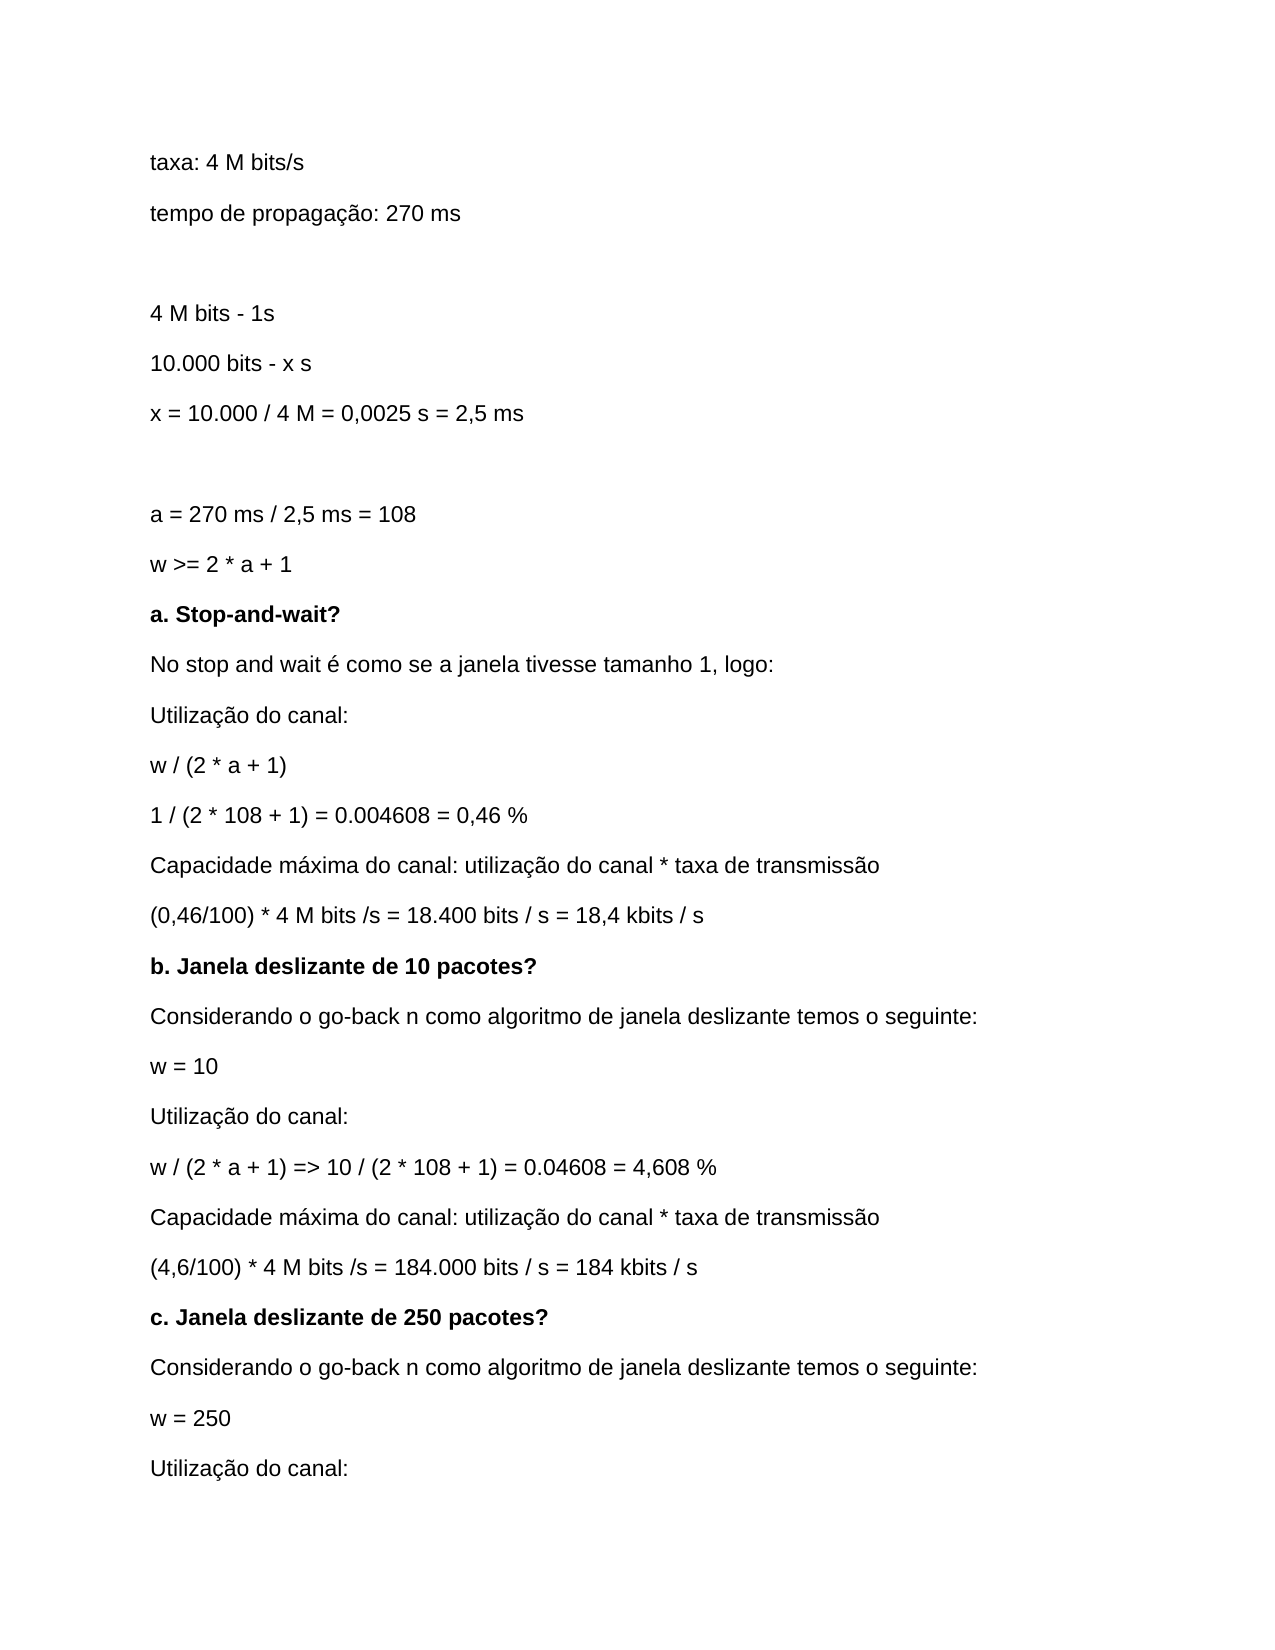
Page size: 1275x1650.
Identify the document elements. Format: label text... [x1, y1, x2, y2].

text Capacidade máxima do canal: utilização do canal * taxa de transmissão [150, 1204, 1125, 1230]
text (4,6/100) * 4 M bits /s = 184.000 bits / s = 184 kbits / s [150, 1254, 1125, 1280]
text taxa: 4 M bits/s [150, 150, 1125, 176]
text Capacidade máxima do canal: utilização do canal * taxa de transmissão [150, 853, 1125, 878]
text w / (2 * a + 1) => 10 / (2 * 108 + 1) = 0.04608 = 4,608 % [150, 1154, 1125, 1180]
text (0,46/100) * 4 M bits /s = 18.400 bits / s = 18,4 kbits / s [150, 903, 1125, 929]
text w = 10 [150, 1054, 1125, 1079]
text w / (2 * a + 1) [150, 752, 1125, 778]
text Considerando o go-back n como algoritmo de janela deslizante temos o seguinte: [150, 1003, 1125, 1029]
text a = 270 ms / 2,5 ms = 108 [150, 501, 1125, 527]
text b. Janela deslizante de 10 pacotes? [150, 953, 1125, 979]
text Utilização do canal: [150, 1455, 1125, 1481]
text 4 M bits - 1s [150, 301, 1125, 326]
text w = 250 [150, 1405, 1125, 1431]
text 1 / (2 * 108 + 1) = 0.004608 = 0,46 % [150, 803, 1125, 828]
text 10.000 bits - x s [150, 351, 1125, 376]
text w >= 2 * a + 1 [150, 552, 1125, 577]
text c. Janela deslizante de 250 pacotes? [150, 1305, 1125, 1330]
text a. Stop-and-wait? [150, 602, 1125, 627]
text Utilização do canal: [150, 702, 1125, 728]
text Considerando o go-back n como algoritmo de janela deslizante temos o seguinte: [150, 1355, 1125, 1381]
text tempo de propagação: 270 ms [150, 200, 1125, 226]
text Utilização do canal: [150, 1104, 1125, 1129]
text No stop and wait é como se a janela tivesse tamanho 1, logo: [150, 652, 1125, 678]
text x = 10.000 / 4 M = 0,0025 s = 2,5 ms [150, 401, 1125, 427]
